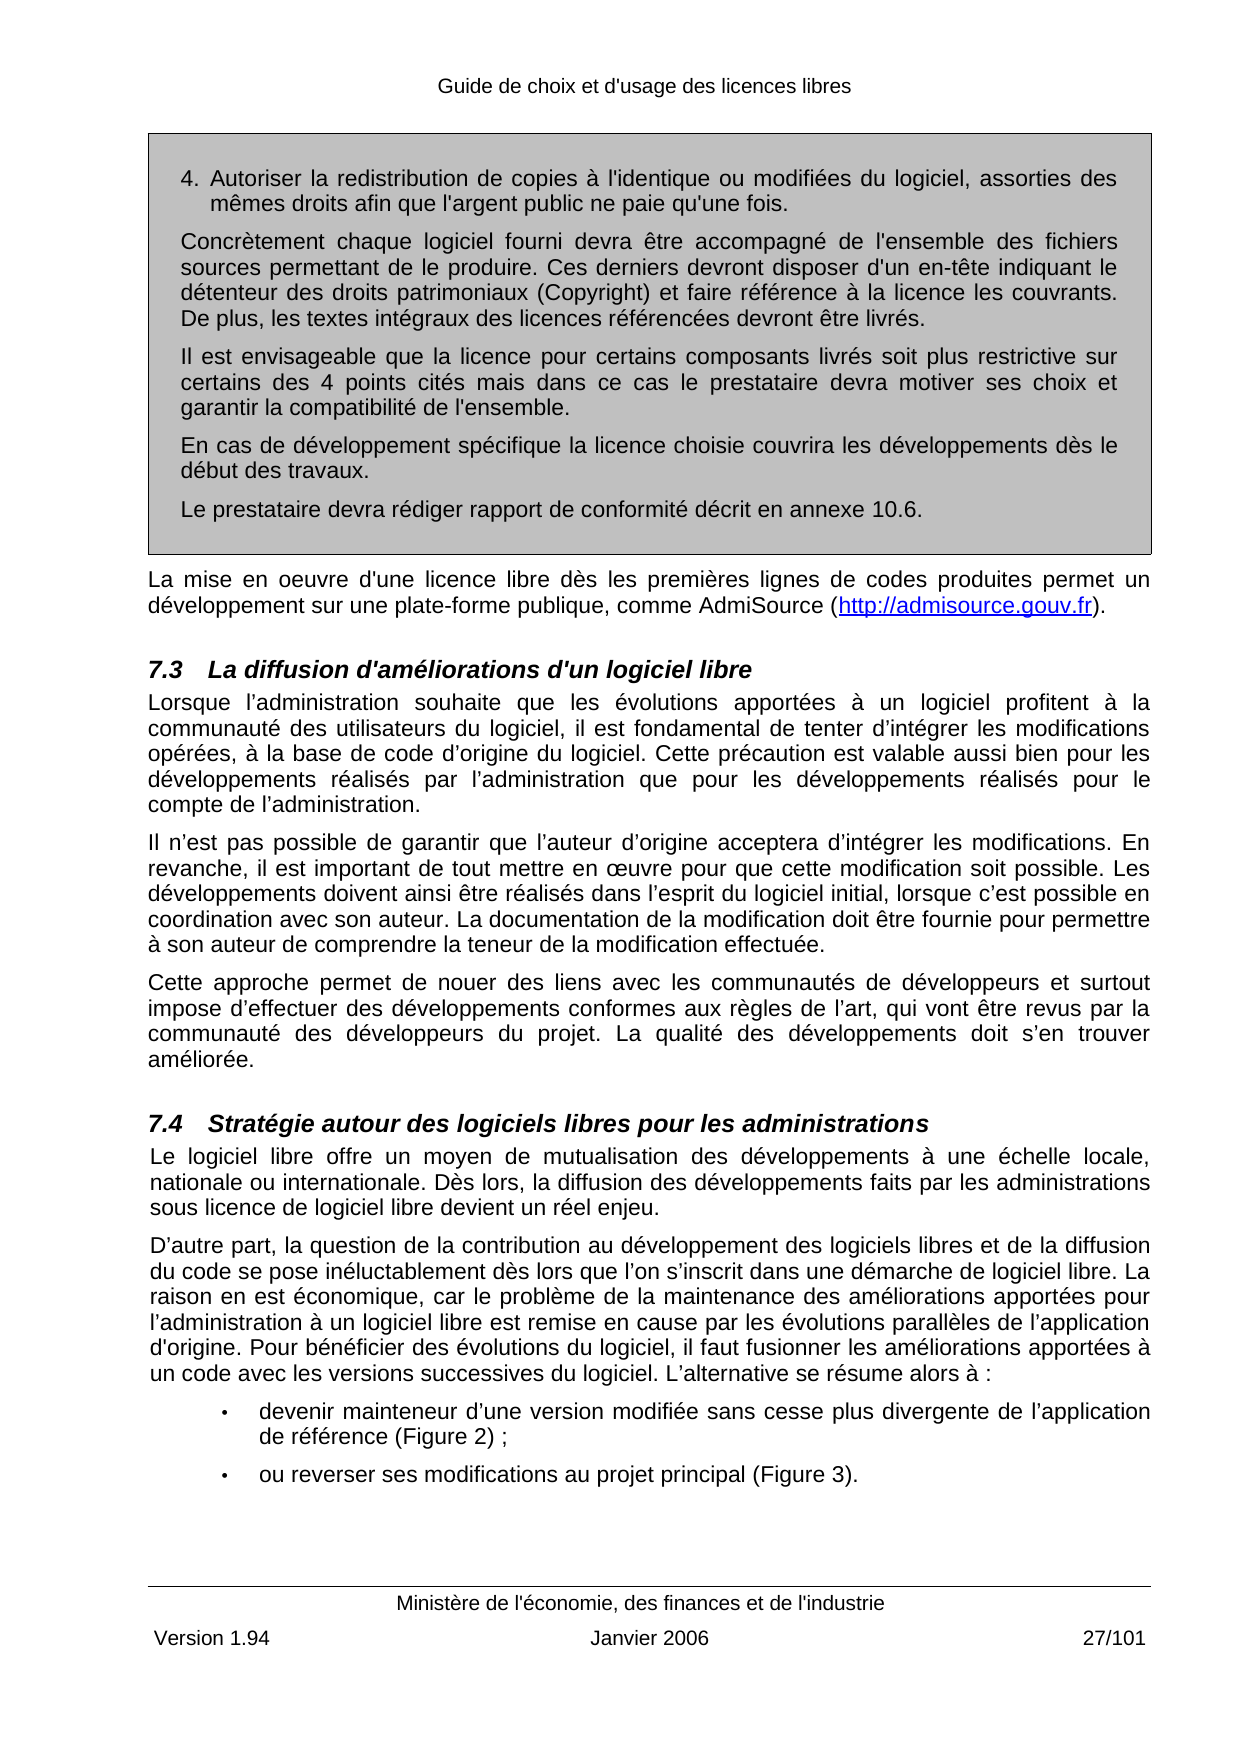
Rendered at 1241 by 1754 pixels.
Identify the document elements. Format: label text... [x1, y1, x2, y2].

list ou reverser ses modifications au projet principal (Figure 3). [221, 1462, 1151, 1487]
text Le prestataire devra rédiger rapport de conformité décrit en annexe 10.6. [149, 464, 1151, 554]
text En cas de développement spécifique la licence choisie couvrira les développements dès le début des travaux. [149, 400, 1151, 464]
subtitle La diffusion d'améliorations d'un logiciel libre [148, 655, 1151, 683]
text Lorsque l’administration souhaite que les évolutions apportées à un logiciel profitent à la communauté des utilisateurs du logiciel, il est fondamental de tenter d’intégrer les modifications opérées, à la base de code d’origine du logiciel. Cette précaution est valable aussi bien pour les développements réalisés par l’administration que pour les développements réalisés pour le compte de l’administration. [148, 690, 1151, 817]
subtitle Stratégie autour des logiciels libres pour les administrations [148, 1109, 1151, 1137]
text Le logiciel libre offre un moyen de mutualisation des développements à une échelle locale, nationale ou internationale. Dès lors, la diffusion des développements faits par les administrations sous licence de logiciel libre devient un réel enjeu. [149, 1144, 1151, 1220]
text La mise en oeuvre d'une licence libre dès les premières lignes de codes produites permet un développement sur une plate-forme publique, comme AdmiSource (http://admisource.gouv.fr). [148, 567, 1151, 618]
text Il est envisageable que la licence pour certains composants livrés soit plus restrictive sur certains des 4 points cités mais dans ce cas le prestataire devra motiver ses choix et garantir la compatibilité de l'ensemble. [149, 311, 1151, 400]
list devenir mainteneur d’une version modifiée sans cesse plus divergente de l’application de référence (Figure 2) ; [221, 1398, 1151, 1449]
text Concrètement chaque logiciel fourni devra être accompagné de l'ensemble des fichiers sources permettant de le produire. Ces derniers devront disposer d'un en-tête indiquant le détenteur des droits patrimoniaux (Copyright) et faire référence à la licence les couvrants. De plus, les textes intégraux des licences référencées devront être livrés. [149, 196, 1151, 311]
text Il n’est pas possible de garantir que l’auteur d’origine acceptera d’intégrer les modifications. En revanche, il est important de tout mettre en œuvre pour que cette modification soit possible. Les développements doivent ainsi être réalisés dans l’esprit du logiciel initial, lorsque c’est possible en coordination avec son auteur. La documentation de la modification doit être fournie pour permettre à son auteur de comprendre la teneur de la modification effectuée. [148, 830, 1151, 957]
list Autoriser la redistribution de copies à l'identique ou modifiées du logiciel, assorties des mêmes droits afin que l'argent public ne paie qu'une fois. [149, 134, 1151, 196]
text Cette approche permet de nouer des liens avec les communautés de développeurs et surtout impose d’effectuer des développements conformes aux règles de l’art, qui vont être revus par la communauté des développeurs du projet. La qualité des développements doit s’en trouver améliorée. [148, 970, 1151, 1072]
text D’autre part, la question de la contribution au développement des logiciels libres et de la diffusion du code se pose inéluctablement dès lors que l’on s’inscrit dans une démarche de logiciel libre. La raison en est économique, car le problème de la maintenance des améliorations apportées pour l’administration à un logiciel libre est remise en cause par les évolutions parallèles de l’application d'origine. Pour bénéficier des évolutions du logiciel, il faut fusionner les améliorations apportées à un code avec les versions successives du logiciel. L’alternative se résume alors à : [149, 1233, 1151, 1386]
